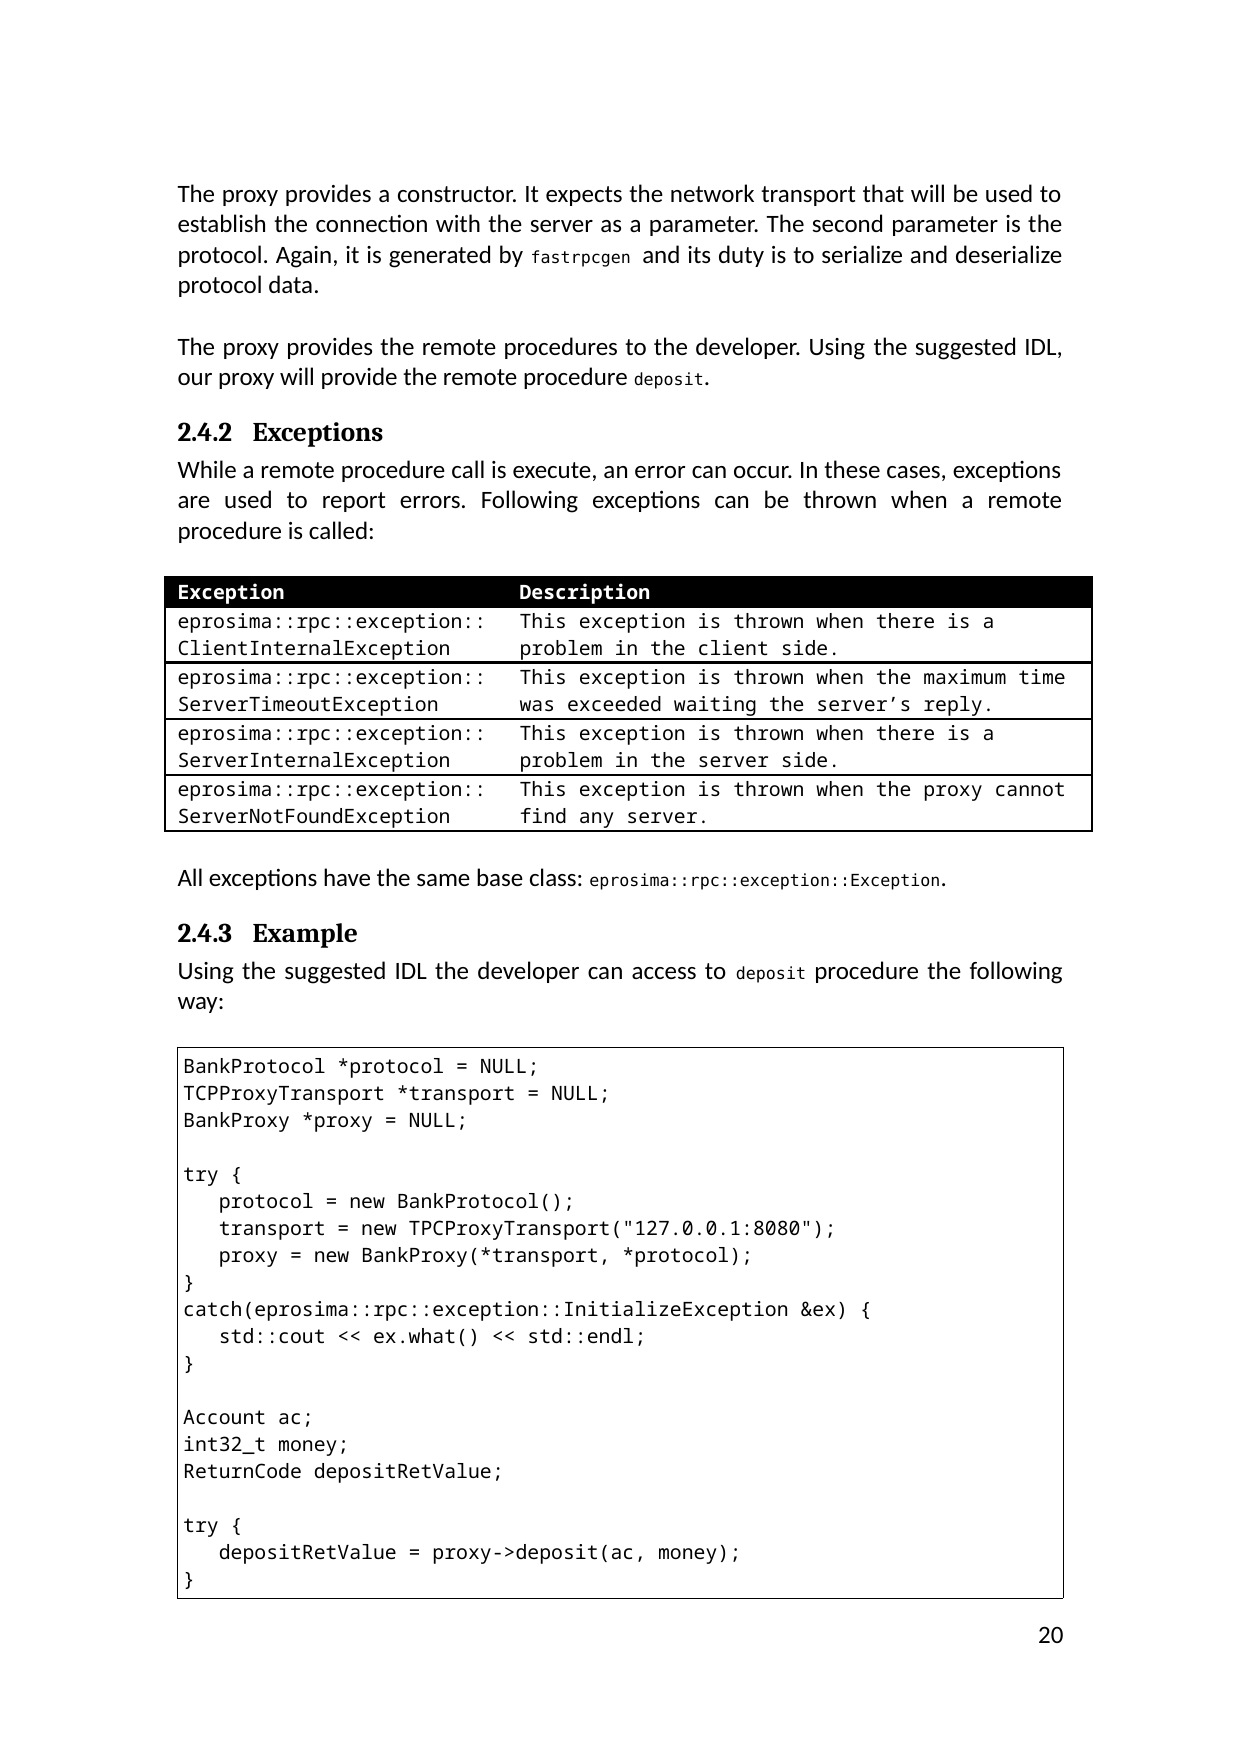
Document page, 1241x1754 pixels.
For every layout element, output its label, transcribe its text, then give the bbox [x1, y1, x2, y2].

table_header Description [507, 578, 1091, 605]
table_cell eprosima::rpc::exception::ServerNotFoundException [166, 776, 507, 829]
table_cell This exception is thrown when there is a problem in the server side. [507, 720, 1091, 773]
table_cell eprosima::rpc::exception::ClientInternalException [166, 608, 507, 661]
table_header BankProtocol *protocol = NULL; TCPProxyTransport *transport = NULL; BankProxy *proxy = NULL; try { protocol = new BankProtocol(); transport = new TPCProxyTransport("127.0.0.1:8080"); proxy = new BankProxy(*transport, *protocol); } catch(eprosima::rpc::exception::InitializeException &ex) { std::cout << ex.what() << std::endl; } Account ac; int32_t money; ReturnCode depositRetValue; try { depositRetValue = proxy->deposit(ac, money); } [178, 1048, 1063, 1598]
table_cell This exception is thrown when the maximum time was exceeded waiting the server’s reply. [507, 664, 1091, 717]
table_header Exception [166, 578, 507, 605]
text The proxy provides the remote procedures to the developer. Using the suggested IDL, our proxy will provide the remote procedure deposit. [177, 331, 1063, 392]
text Using the suggested IDL the developer can access to deposit procedure the following way: [177, 955, 1063, 1016]
subtitle Example [177, 918, 1063, 949]
text All exceptions have the same base class: eprosima::rpc::exception::Exception. [177, 862, 1063, 893]
text The proxy provides a constructor. It expects the network transport that will be used to establish the connection with the server as a parameter. The second parameter is the protocol. Again, it is generated by fastrpcgen and its duty is to serialize and deserialize protocol data. [177, 178, 1063, 300]
table_cell eprosima::rpc::exception::ServerInternalException [166, 720, 507, 773]
table_cell This exception is thrown when the proxy cannot find any server. [507, 776, 1091, 829]
subtitle Exceptions [177, 417, 1063, 448]
table_cell This exception is thrown when there is a problem in the client side. [507, 608, 1091, 661]
table_cell eprosima::rpc::exception::ServerTimeoutException [166, 664, 507, 717]
text While a remote procedure call is execute, an error can occur. In these cases, exceptions are used to report errors. Following exceptions can be thrown when a remote procedure is called: [177, 454, 1063, 546]
